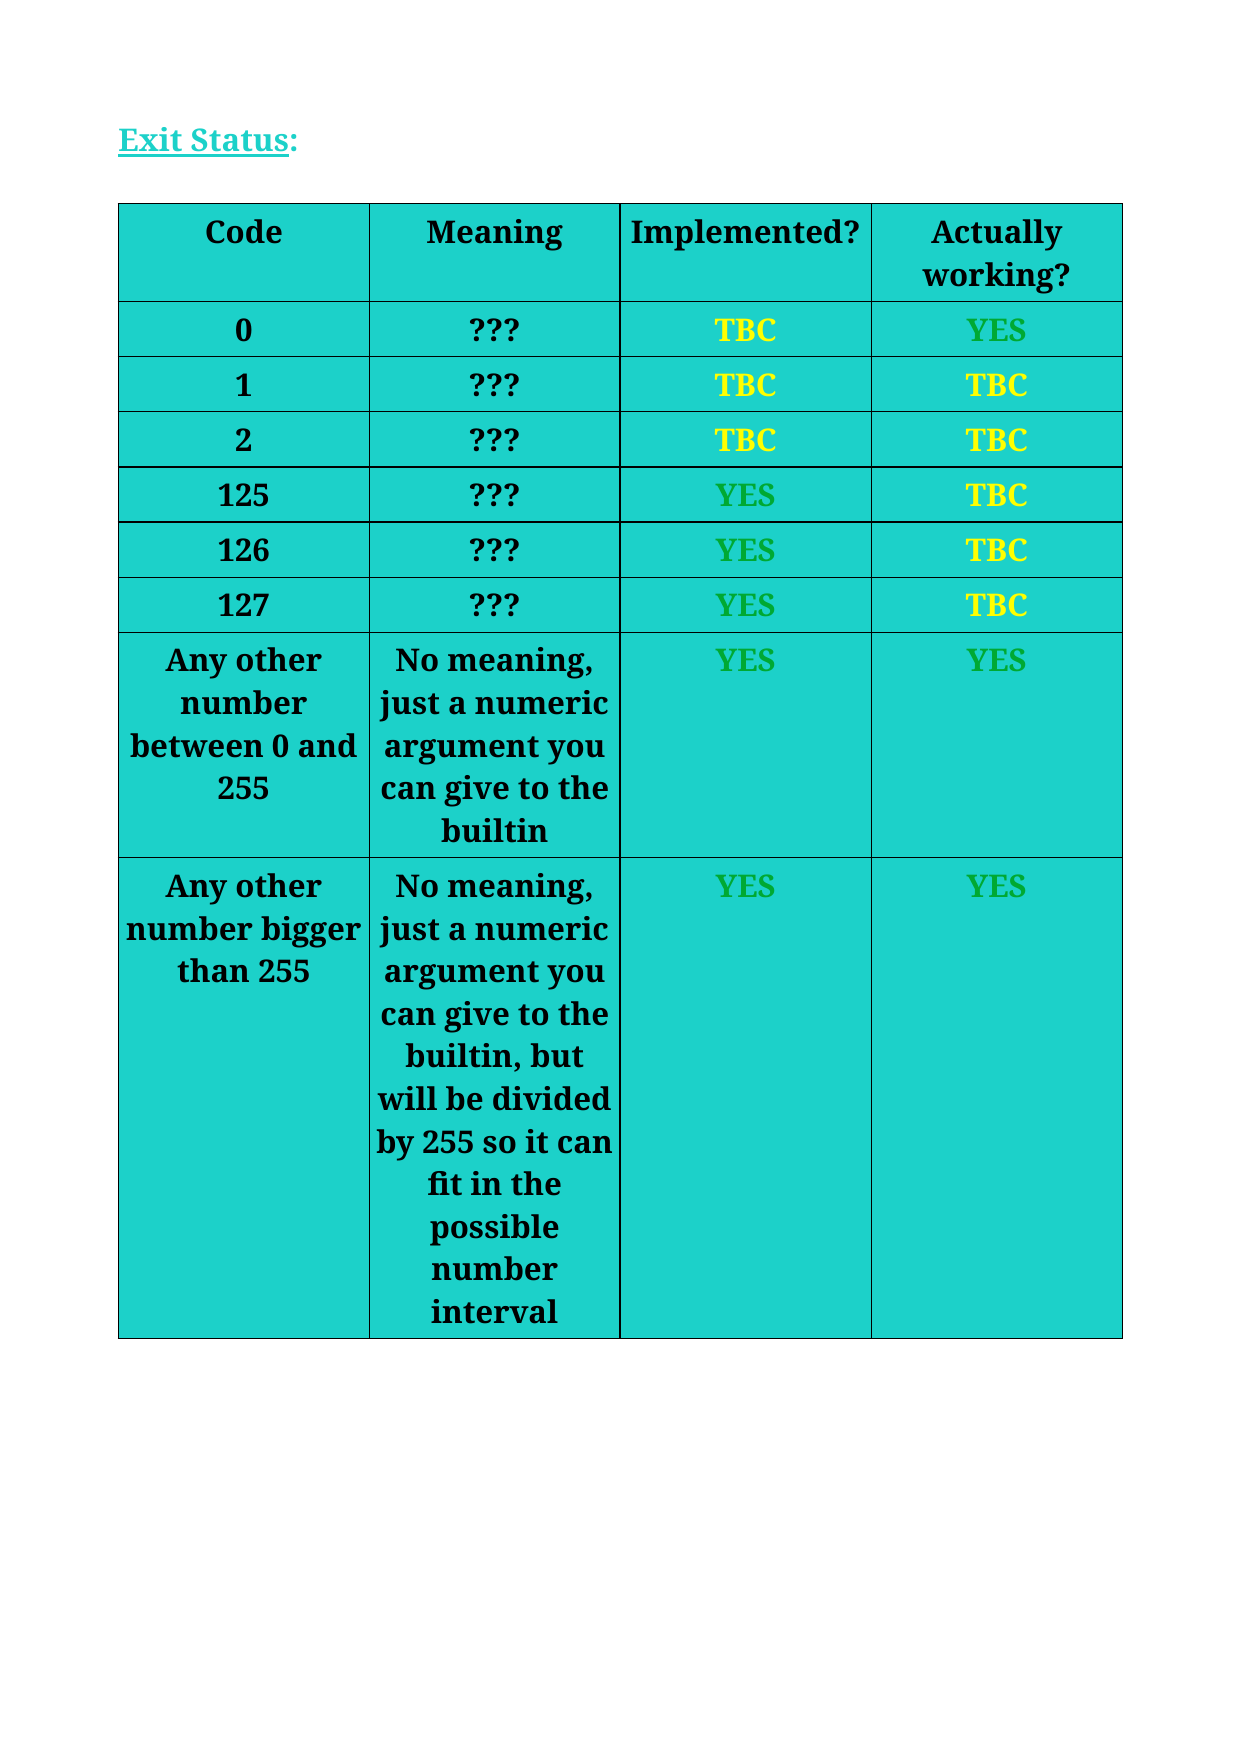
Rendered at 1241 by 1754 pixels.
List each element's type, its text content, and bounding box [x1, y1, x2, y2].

table_cell YES [621, 523, 871, 577]
table_cell YES [872, 302, 1122, 356]
table_header Code [119, 204, 369, 301]
table_cell YES [872, 633, 1122, 857]
table_cell 125 [119, 468, 369, 521]
table_cell Any other number bigger than 255 [119, 858, 369, 1338]
table_header Meaning [370, 204, 619, 301]
table_cell YES [872, 858, 1122, 1338]
table_cell ??? [370, 412, 619, 466]
table_cell ??? [370, 523, 619, 577]
table_cell ??? [370, 302, 619, 356]
table_cell TBC [872, 578, 1122, 632]
table_cell No meaning, just a numeric argument you can give to the builtin [370, 633, 619, 857]
table_cell TBC [621, 357, 871, 411]
text Exit Status: [118, 118, 1122, 161]
table_cell TBC [872, 412, 1122, 466]
table_cell 127 [119, 578, 369, 632]
table_cell 0 [119, 302, 369, 356]
table_cell 1 [119, 357, 369, 411]
table_cell 126 [119, 523, 369, 577]
table_cell YES [621, 578, 871, 632]
table_cell TBC [872, 357, 1122, 411]
table_cell YES [621, 858, 871, 1338]
table_cell TBC [621, 412, 871, 466]
table_cell Any other number between 0 and 255 [119, 633, 369, 857]
table_cell No meaning, just a numeric argument you can give to the builtin, but will be divided by 255 so it can fit in the possible number interval [370, 858, 619, 1338]
table_cell YES [621, 468, 871, 521]
table_cell TBC [621, 302, 871, 356]
table_cell TBC [872, 468, 1122, 521]
table_header Actually working? [872, 204, 1122, 301]
table_header Implemented? [621, 204, 871, 301]
table_cell ??? [370, 468, 619, 521]
table_cell 2 [119, 412, 369, 466]
table_cell YES [621, 633, 871, 857]
table_cell ??? [370, 357, 619, 411]
table_cell TBC [872, 523, 1122, 577]
table_cell ??? [370, 578, 619, 632]
